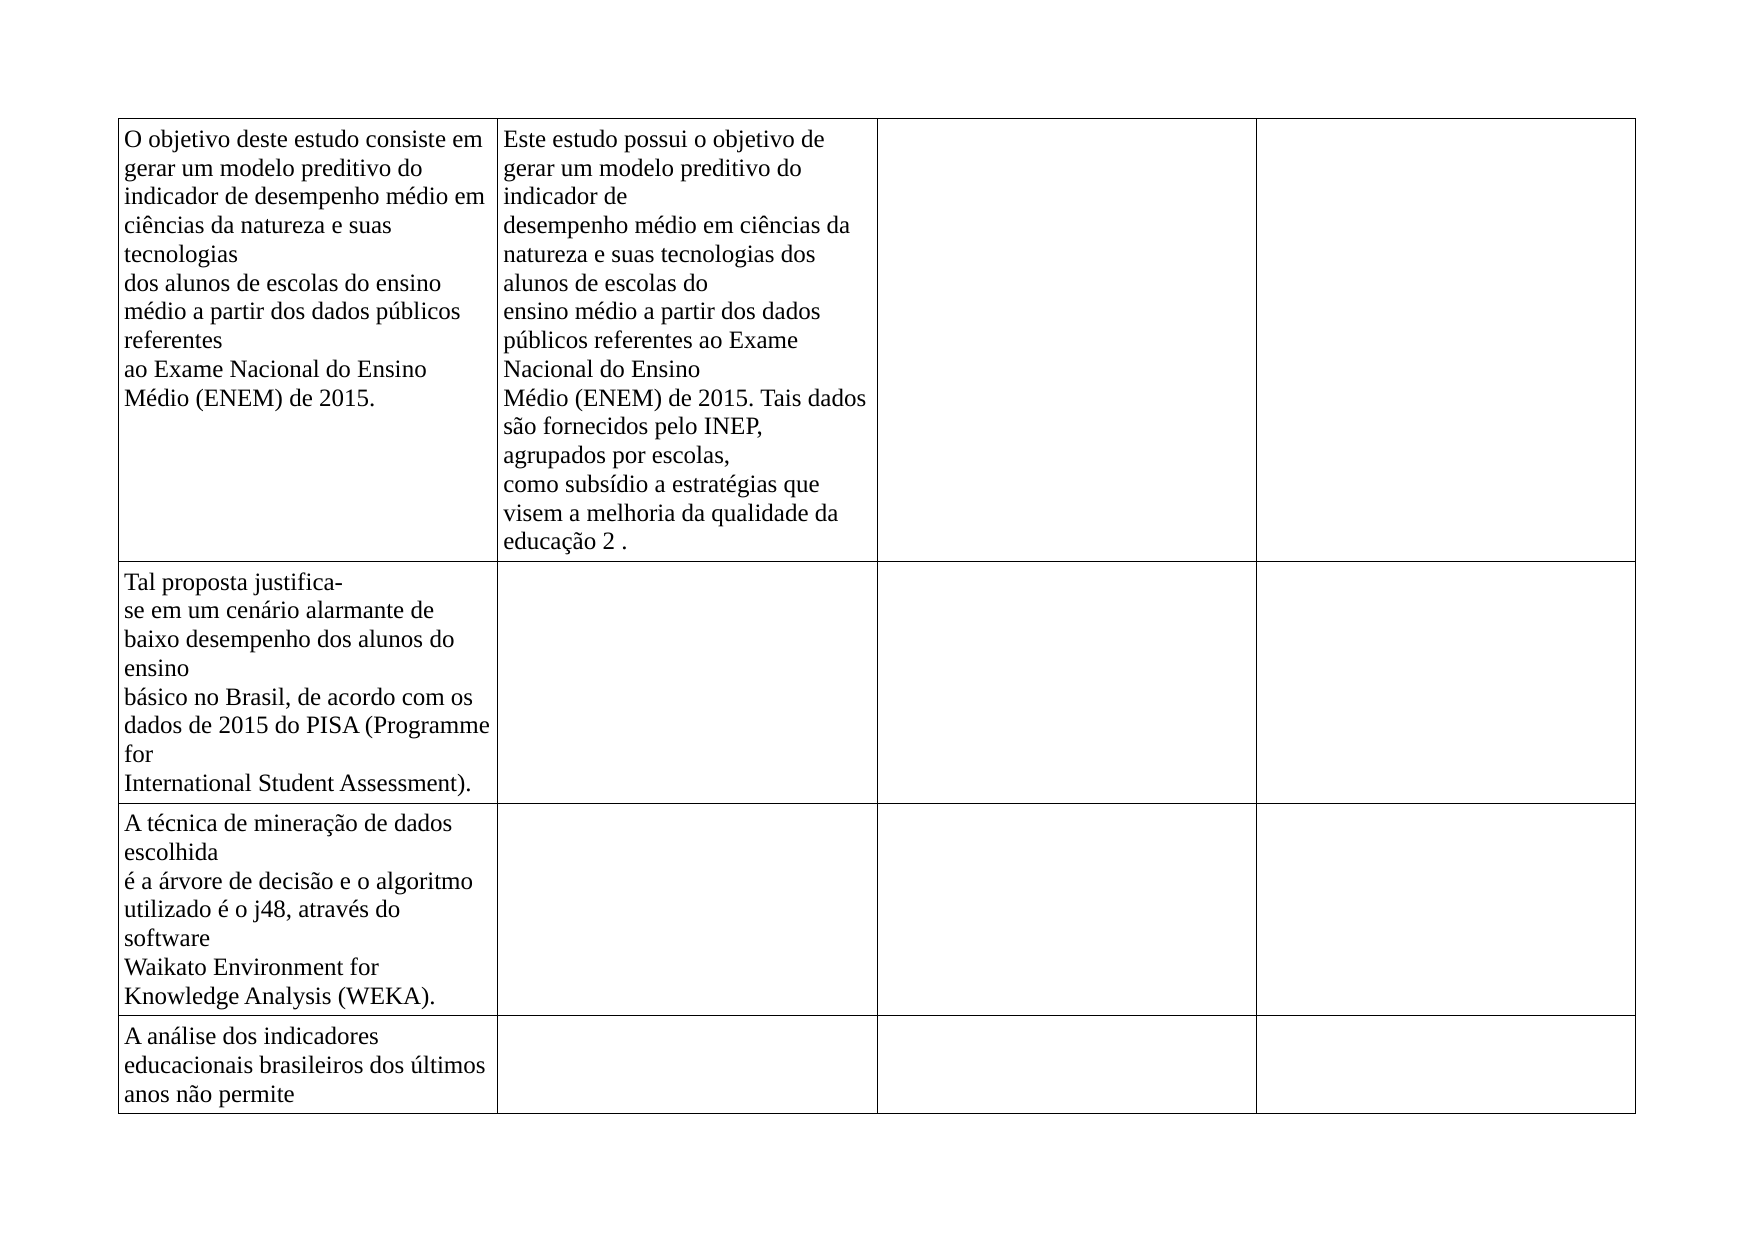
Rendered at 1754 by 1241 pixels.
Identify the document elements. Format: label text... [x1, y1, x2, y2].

table_header O objetivo deste estudo consiste em gerar um modelo preditivo do indicador de desempenho médio em ciências da natureza e suas tecnologias dos alunos de escolas do ensino médio a partir dos dados públicos referentes ao Exame Nacional do Ensino Médio (ENEM) de 2015. [119, 119, 497, 561]
table_cell [498, 562, 877, 802]
table_header [1257, 119, 1635, 561]
table_cell A análise dos indicadores educacionais brasileiros dos últimos anos não permite [119, 1016, 497, 1113]
table_cell [878, 804, 1256, 1015]
table_cell A técnica de mineração de dados escolhida é a árvore de decisão e o algoritmo utilizado é o j48, através do software Waikato Environment for Knowledge Analysis (WEKA). [119, 804, 497, 1015]
table_cell [1257, 1016, 1635, 1113]
table_cell [498, 1016, 877, 1113]
table_cell [1257, 562, 1635, 802]
table_cell Tal proposta justifica- se em um cenário alarmante de baixo desempenho dos alunos do ensino básico no Brasil, de acordo com os dados de 2015 do PISA (Programme for International Student Assessment). [119, 562, 497, 802]
table_cell [878, 562, 1256, 802]
table_cell [498, 804, 877, 1015]
table_cell [878, 1016, 1256, 1113]
table_cell [1257, 804, 1635, 1015]
table_header [878, 119, 1256, 561]
table_header Este estudo possui o objetivo de gerar um modelo preditivo do indicador de desempenho médio em ciências da natureza e suas tecnologias dos alunos de escolas do ensino médio a partir dos dados públicos referentes ao Exame Nacional do Ensino Médio (ENEM) de 2015. Tais dados são fornecidos pelo INEP, agrupados por escolas, como subsídio a estratégias que visem a melhoria da qualidade da educação 2 . [498, 119, 877, 561]
